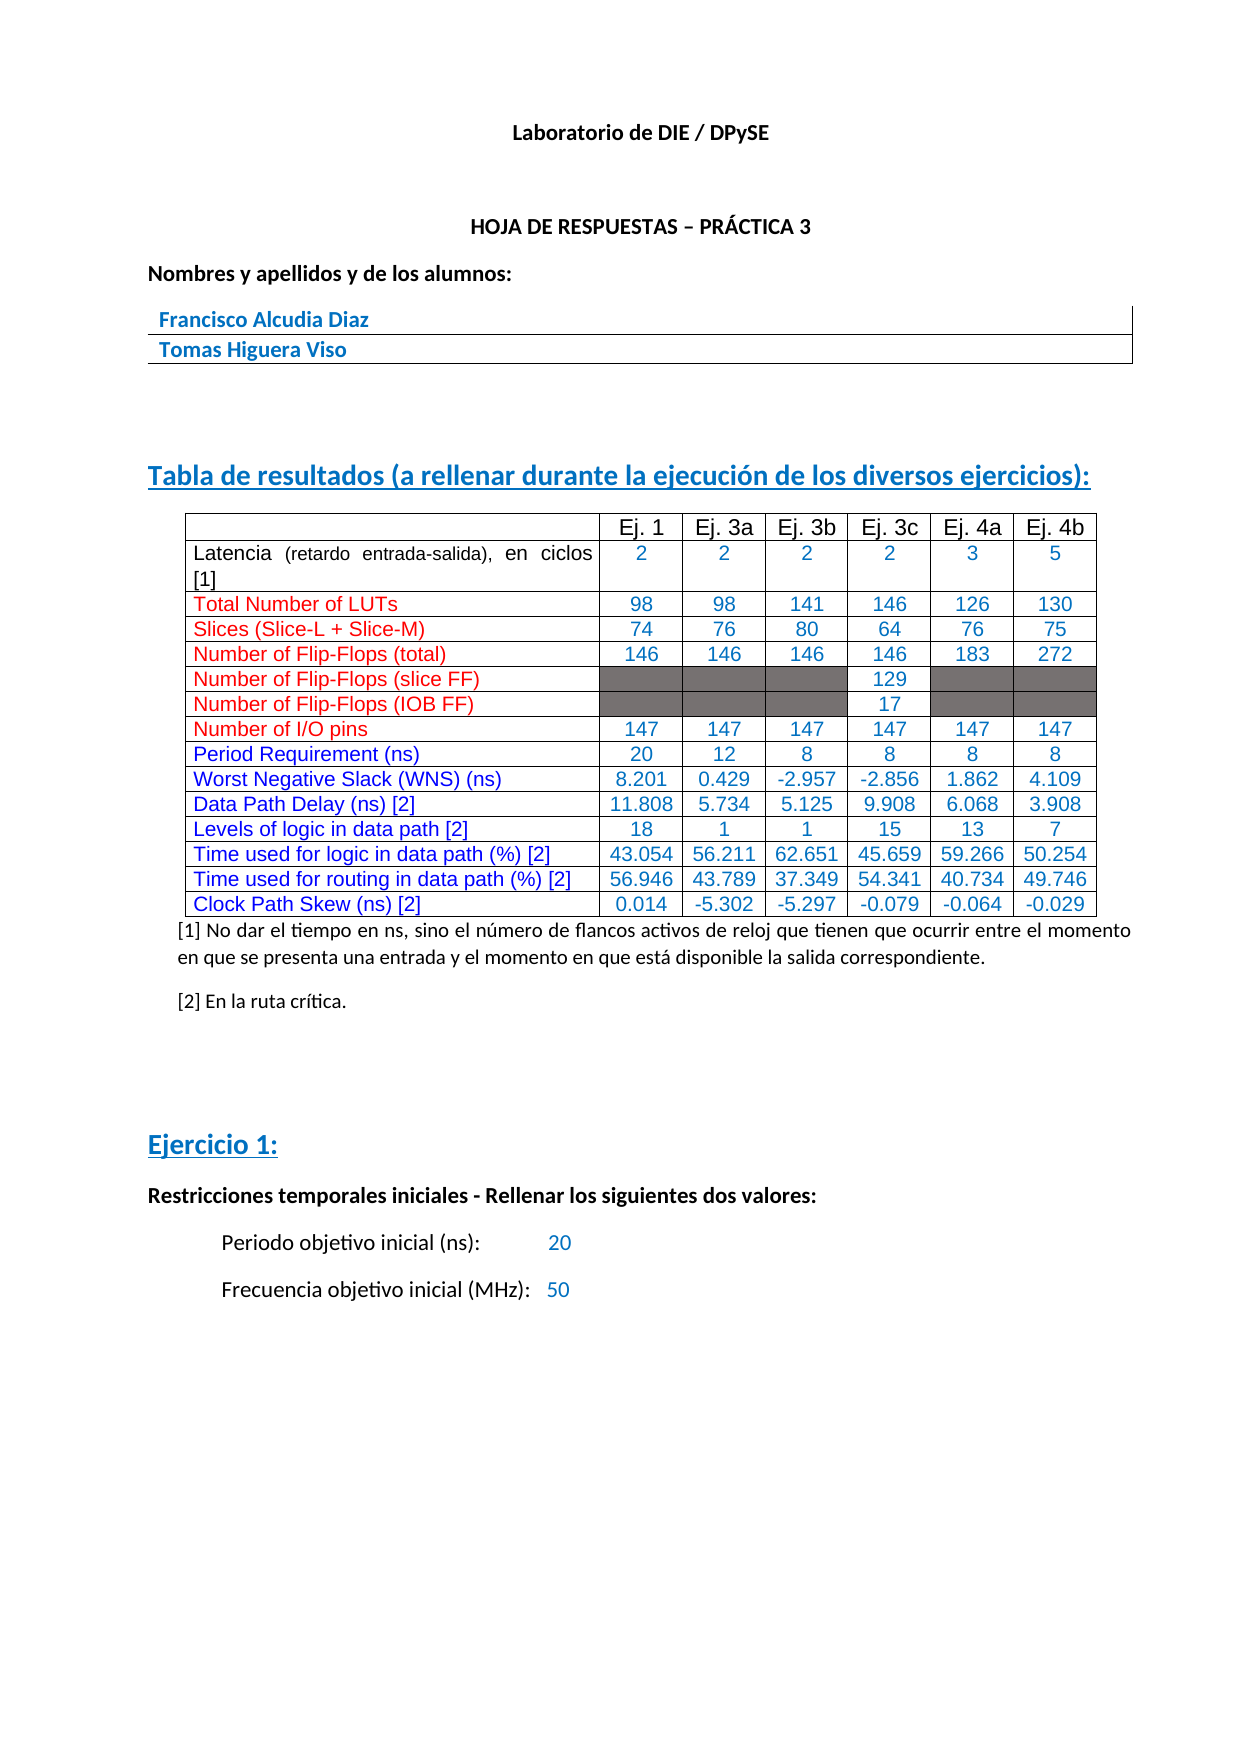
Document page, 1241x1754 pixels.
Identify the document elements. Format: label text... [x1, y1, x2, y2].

table_cell 49.746 [1014, 867, 1096, 891]
table_cell 98 [600, 592, 682, 616]
table_cell 126 [931, 592, 1013, 616]
text Frecuencia objetivo inicial (MHz): 50 [148, 1275, 1134, 1303]
table_header Ej. 3a [683, 514, 765, 540]
text HOJA DE RESPUESTAS – PRÁCTICA 3 [148, 212, 1134, 240]
table_cell 1 [683, 817, 765, 841]
table_cell 9.908 [848, 792, 930, 816]
table_cell 37.349 [766, 867, 847, 891]
table_cell 17 [848, 692, 930, 716]
table_cell Worst Negative Slack (WNS) (ns) [186, 767, 599, 791]
table_cell 146 [848, 592, 930, 616]
table_header Ej. 4a [931, 514, 1013, 540]
table_cell 76 [931, 617, 1013, 641]
table_header Francisco Alcudia Diaz [148, 306, 1132, 334]
table_cell [931, 667, 1013, 691]
table_cell 183 [931, 642, 1013, 666]
table_cell 3 [931, 541, 1013, 591]
text Restricciones temporales iniciales - Rellenar los siguientes dos valores: [148, 1181, 1134, 1209]
table_cell 20 [600, 742, 682, 766]
table_cell 147 [931, 717, 1013, 741]
table_cell 1 [766, 817, 847, 841]
table_cell 7 [1014, 817, 1096, 841]
table_cell 80 [766, 617, 847, 641]
table_cell 64 [848, 617, 930, 641]
table_cell 18 [600, 817, 682, 841]
table_cell -0.079 [848, 892, 930, 916]
table_cell 2 [848, 541, 930, 591]
table_cell 141 [766, 592, 847, 616]
table_cell 8 [766, 742, 847, 766]
table_cell 5 [1014, 541, 1096, 591]
table_cell [683, 692, 765, 716]
table_cell 56.946 [600, 867, 682, 891]
table_cell 146 [766, 642, 847, 666]
text Tabla de resultados (a rellenar durante la ejecución de los diversos ejercicios): [148, 457, 1134, 493]
text Nombres y apellidos y de los alumnos: [148, 259, 1134, 287]
table_cell 0.014 [600, 892, 682, 916]
table_cell 3.908 [1014, 792, 1096, 816]
table_cell -5.297 [766, 892, 847, 916]
table_cell 8.201 [600, 767, 682, 791]
table_cell -2.856 [848, 767, 930, 791]
table_cell 54.341 [848, 867, 930, 891]
table_cell 147 [1014, 717, 1096, 741]
text [1] No dar el tiempo en ns, sino el número de flancos activos de reloj que tienen que ocurrir entre el momento en que se presenta una entrada y el momento en que está disponible la salida correspondiente. [177, 917, 1134, 970]
table_cell Number of Flip-Flops (slice FF) [186, 667, 599, 691]
table_cell 129 [848, 667, 930, 691]
table_cell 147 [848, 717, 930, 741]
table_cell Number of Flip-Flops (total) [186, 642, 599, 666]
table_cell [600, 692, 682, 716]
table_cell Number of I/O pins [186, 717, 599, 741]
table_cell 8 [1014, 742, 1096, 766]
table_cell -5.302 [683, 892, 765, 916]
table_cell 40.734 [931, 867, 1013, 891]
table_cell [766, 667, 847, 691]
table_cell Levels of logic in data path [2] [186, 817, 599, 841]
table_cell 147 [683, 717, 765, 741]
table_cell 146 [848, 642, 930, 666]
table_cell 59.266 [931, 842, 1013, 866]
table_cell 2 [683, 541, 765, 591]
table_cell 1.862 [931, 767, 1013, 791]
table_cell 130 [1014, 592, 1096, 616]
table_cell 13 [931, 817, 1013, 841]
table_header Ej. 3b [766, 514, 847, 540]
table_cell 5.734 [683, 792, 765, 816]
table_cell 2 [766, 541, 847, 591]
table_cell 43.789 [683, 867, 765, 891]
table_cell [931, 692, 1013, 716]
text Ejercicio 1: [148, 1126, 1134, 1162]
table_cell [766, 692, 847, 716]
table_cell Number of Flip-Flops (IOB FF) [186, 692, 599, 716]
table_cell 11.808 [600, 792, 682, 816]
table_cell Data Path Delay (ns) [2] [186, 792, 599, 816]
table_cell 147 [600, 717, 682, 741]
table_cell -0.064 [931, 892, 1013, 916]
table_cell 4.109 [1014, 767, 1096, 791]
table_header Ej. 4b [1014, 514, 1096, 540]
table_cell 8 [848, 742, 930, 766]
table_cell 5.125 [766, 792, 847, 816]
table_cell 74 [600, 617, 682, 641]
table_cell 76 [683, 617, 765, 641]
table_cell Time used for logic in data path (%) [2] [186, 842, 599, 866]
table_cell Slices (Slice-L + Slice-M) [186, 617, 599, 641]
table_cell [683, 667, 765, 691]
table_cell 15 [848, 817, 930, 841]
table_cell 147 [766, 717, 847, 741]
text [2] En la ruta crítica. [177, 988, 1134, 1014]
table_cell 45.659 [848, 842, 930, 866]
text Laboratorio de DIE / DPySE [148, 118, 1134, 146]
table_cell 98 [683, 592, 765, 616]
table_cell 0.429 [683, 767, 765, 791]
table_cell -0.029 [1014, 892, 1096, 916]
table_cell 56.211 [683, 842, 765, 866]
table_cell 50.254 [1014, 842, 1096, 866]
table_cell 62.651 [766, 842, 847, 866]
table_header [186, 514, 599, 540]
text Periodo objetivo inicial (ns): 20 [148, 1228, 1134, 1256]
table_cell Tomas Higuera Viso [148, 335, 1132, 363]
table_cell 272 [1014, 642, 1096, 666]
table_cell [600, 667, 682, 691]
table_cell 75 [1014, 617, 1096, 641]
table_header Ej. 3c [848, 514, 930, 540]
table_cell Period Requirement (ns) [186, 742, 599, 766]
table_cell 6.068 [931, 792, 1013, 816]
table_cell 8 [931, 742, 1013, 766]
table_cell [1014, 692, 1096, 716]
table_cell 12 [683, 742, 765, 766]
table_cell 43.054 [600, 842, 682, 866]
table_cell Time used for routing in data path (%) [2] [186, 867, 599, 891]
table_cell -2.957 [766, 767, 847, 791]
table_cell 146 [600, 642, 682, 666]
table_cell 2 [600, 541, 682, 591]
table_cell 146 [683, 642, 765, 666]
table_cell [1014, 667, 1096, 691]
table_cell Latencia (retardo entrada-salida), en ciclos [1] [186, 541, 599, 591]
table_cell Clock Path Skew (ns) [2] [186, 892, 599, 916]
table_cell Total Number of LUTs [186, 592, 599, 616]
table_header Ej. 1 [600, 514, 682, 540]
